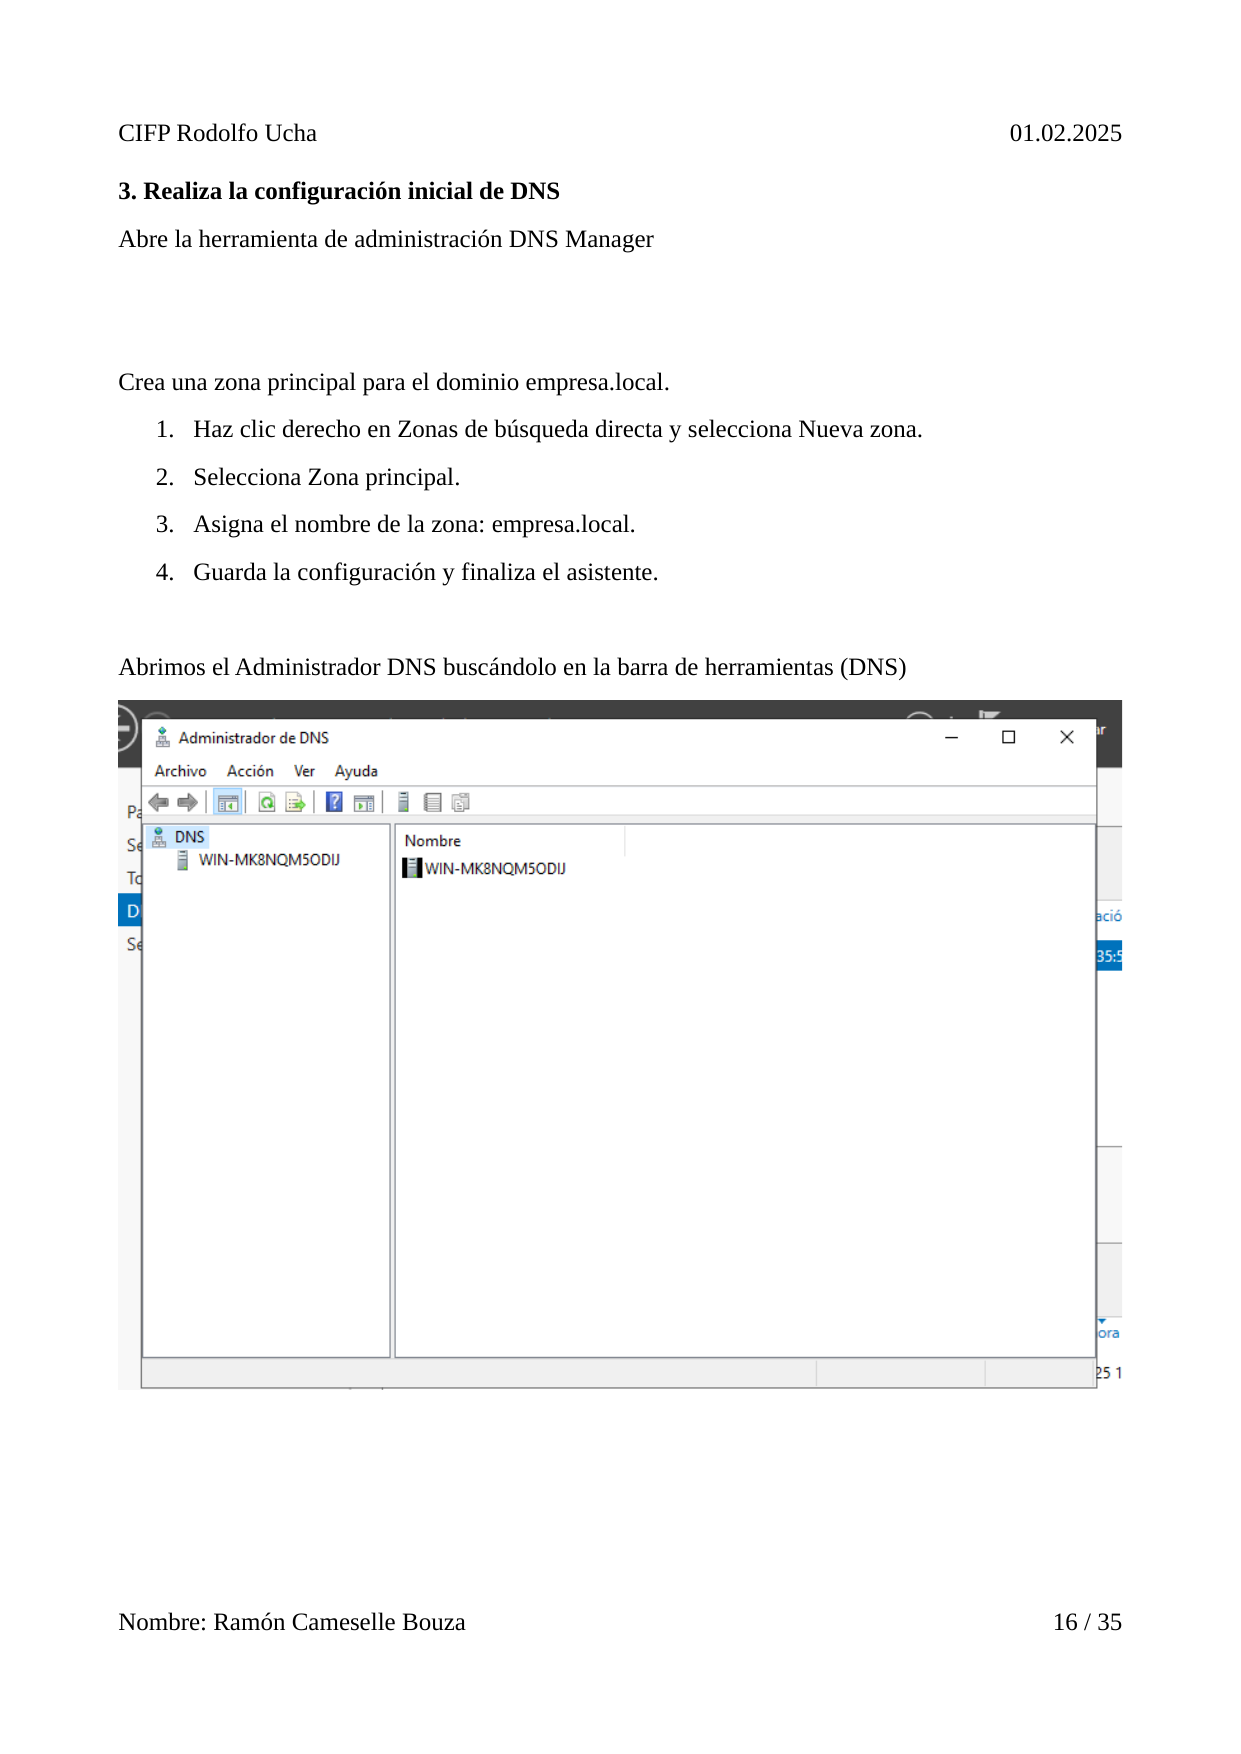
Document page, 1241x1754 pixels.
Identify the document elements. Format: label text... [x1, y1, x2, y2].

list Asigna el nombre de la zona: empresa.local. [156, 509, 1122, 538]
list Haz clic derecho en Zonas de búsqueda directa y selecciona Nueva zona. [156, 414, 1122, 443]
list Selecciona Zona principal. [156, 462, 1122, 491]
list Guarda la configuración y finaliza el asistente. [156, 557, 1122, 586]
text Abrimos el Administrador DNS buscándolo en la barra de herramientas (DNS) [118, 652, 1122, 681]
text 3. Realiza la configuración inicial de DNS [118, 176, 1122, 205]
picture [118, 700, 1123, 1390]
text Crea una zona principal para el dominio empresa.local. [118, 367, 1122, 396]
text Abre la herramienta de administración DNS Manager [118, 224, 1122, 253]
